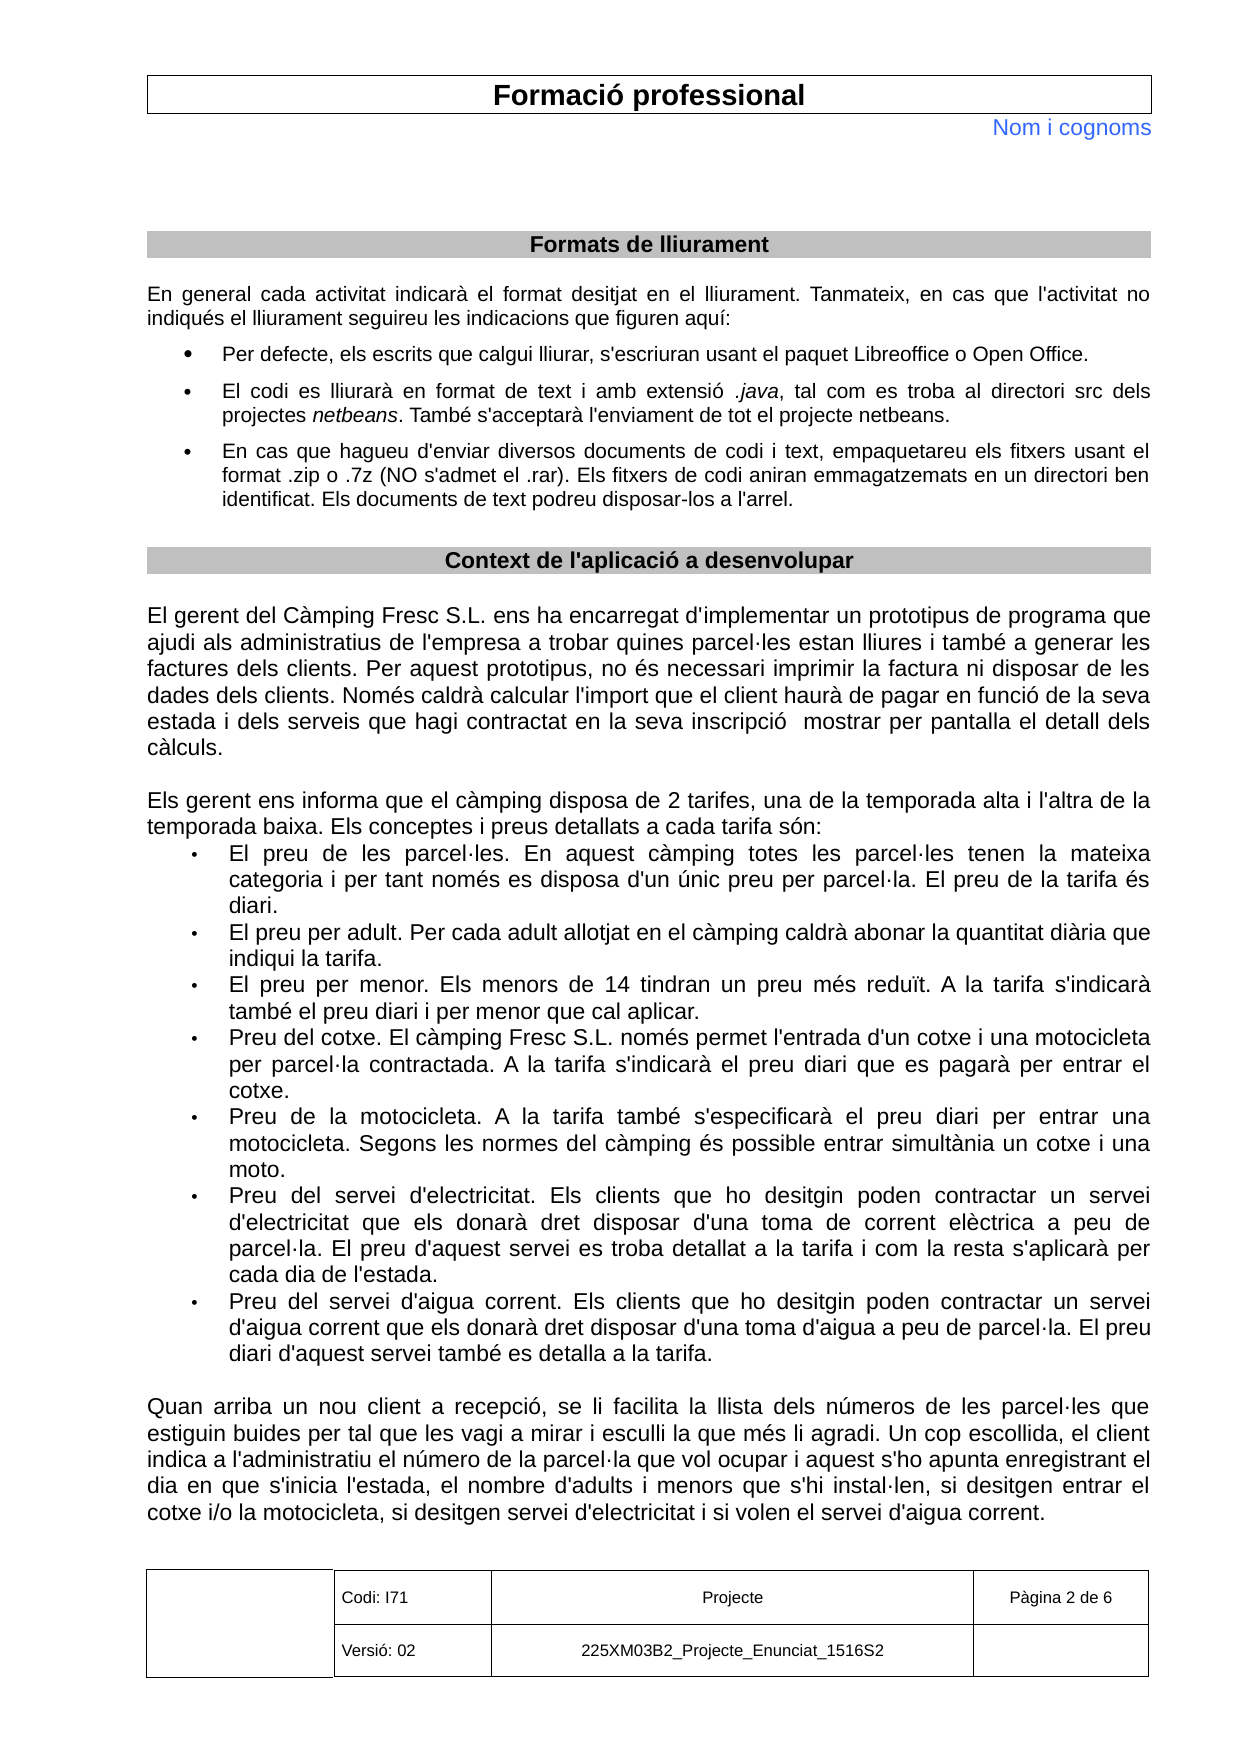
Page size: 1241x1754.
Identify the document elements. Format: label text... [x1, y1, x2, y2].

text Context de l'aplicació a desenvolupar [147, 547, 1151, 574]
list Per defecte, els escrits que calgui lliurar, s'escriuran usant el paquet Libreoffice o Open Office. [184, 342, 1151, 366]
list Preu del servei d'aigua corrent. Els clients que ho desitgin poden contractar un servei d'aigua corrent que els donarà dret disposar d'una toma d'aigua a peu de parcel·la. El preu diari d'aquest servei també es detalla a la tarifa. [191, 1288, 1151, 1367]
list En cas que hagueu d'enviar diversos documents de codi i text, empaquetareu els fitxers usant el format .zip o .7z (NO s'admet el .rar). Els fitxers de codi aniran emmagatzemats en un directori ben identificat. Els documents de text podreu disposar-los a l'arrel. [184, 439, 1151, 511]
text El gerent del Càmping Fresc S.L. ens ha encarregat d'implementar un prototipus de programa que ajudi als administratius de l'empresa a trobar quines parcel·les estan lliures i també a generar les factures dels clients. Per aquest prototipus, no és necessari imprimir la factura ni disposar de les dades dels clients. Només caldrà calcular l'import que el client haurà de pagar en funció de la seva estada i dels serveis que hagi contractat en la seva inscripció mostrar per pantalla el detall dels càlculs. [147, 602, 1151, 761]
text Els gerent ens informa que el càmping disposa de 2 tarifes, una de la temporada alta i l'altra de la temporada baixa. Els conceptes i preus detallats a cada tarifa són: [147, 787, 1151, 840]
list El preu per adult. Per cada adult allotjat en el càmping caldrà abonar la quantitat diària que indiqui la tarifa. [191, 919, 1151, 971]
text Formats de lliurament [147, 231, 1151, 258]
list El codi es lliurarà en format de text i amb extensió .java, tal com es troba al directori src dels projectes netbeans. També s'acceptarà l'enviament de tot el projecte netbeans. [184, 379, 1151, 427]
list Preu del servei d'electricitat. Els clients que ho desitgin poden contractar un servei d'electricitat que els donarà dret disposar d'una toma de corrent elèctrica a peu de parcel·la. El preu d'aquest servei es troba detallat a la tarifa i com la resta s'aplicarà per cada dia de l'estada. [191, 1182, 1151, 1288]
list Preu de la motocicleta. A la tarifa també s'especificarà el preu diari per entrar una motocicleta. Segons les normes del càmping és possible entrar simultània un cotxe i una moto. [191, 1103, 1151, 1182]
list El preu de les parcel·les. En aquest càmping totes les parcel·les tenen la mateixa categoria i per tant només es disposa d'un únic preu per parcel·la. El preu de la tarifa és diari. [191, 840, 1151, 919]
list El preu per menor. Els menors de 14 tindran un preu més reduït. A la tarifa s'indicarà també el preu diari i per menor que cal aplicar. [191, 971, 1151, 1024]
list Preu del cotxe. El càmping Fresc S.L. només permet l'entrada d'un cotxe i una motocicleta per parcel·la contractada. A la tarifa s'indicarà el preu diari que es pagarà per entrar el cotxe. [191, 1024, 1151, 1103]
text Quan arriba un nou client a recepció, se li facilita la llista dels números de les parcel·les que estiguin buides per tal que les vagi a mirar i esculli la que més li agradi. Un cop escollida, el client indica a l'administratiu el número de la parcel·la que vol ocupar i aquest s'ho apunta enregistrant el dia en que s'inicia l'estada, el nombre d'adults i menors que s'hi instal·len, si desitgen entrar el cotxe i/o la motocicleta, si desitgen servei d'electricitat i si volen el servei d'aigua corrent. [147, 1393, 1151, 1525]
text En general cada activitat indicarà el format desitjat en el lliurament. Tanmateix, en cas que l'activitat no indiqués el lliurament seguireu les indicacions que figuren aquí: [147, 282, 1151, 329]
